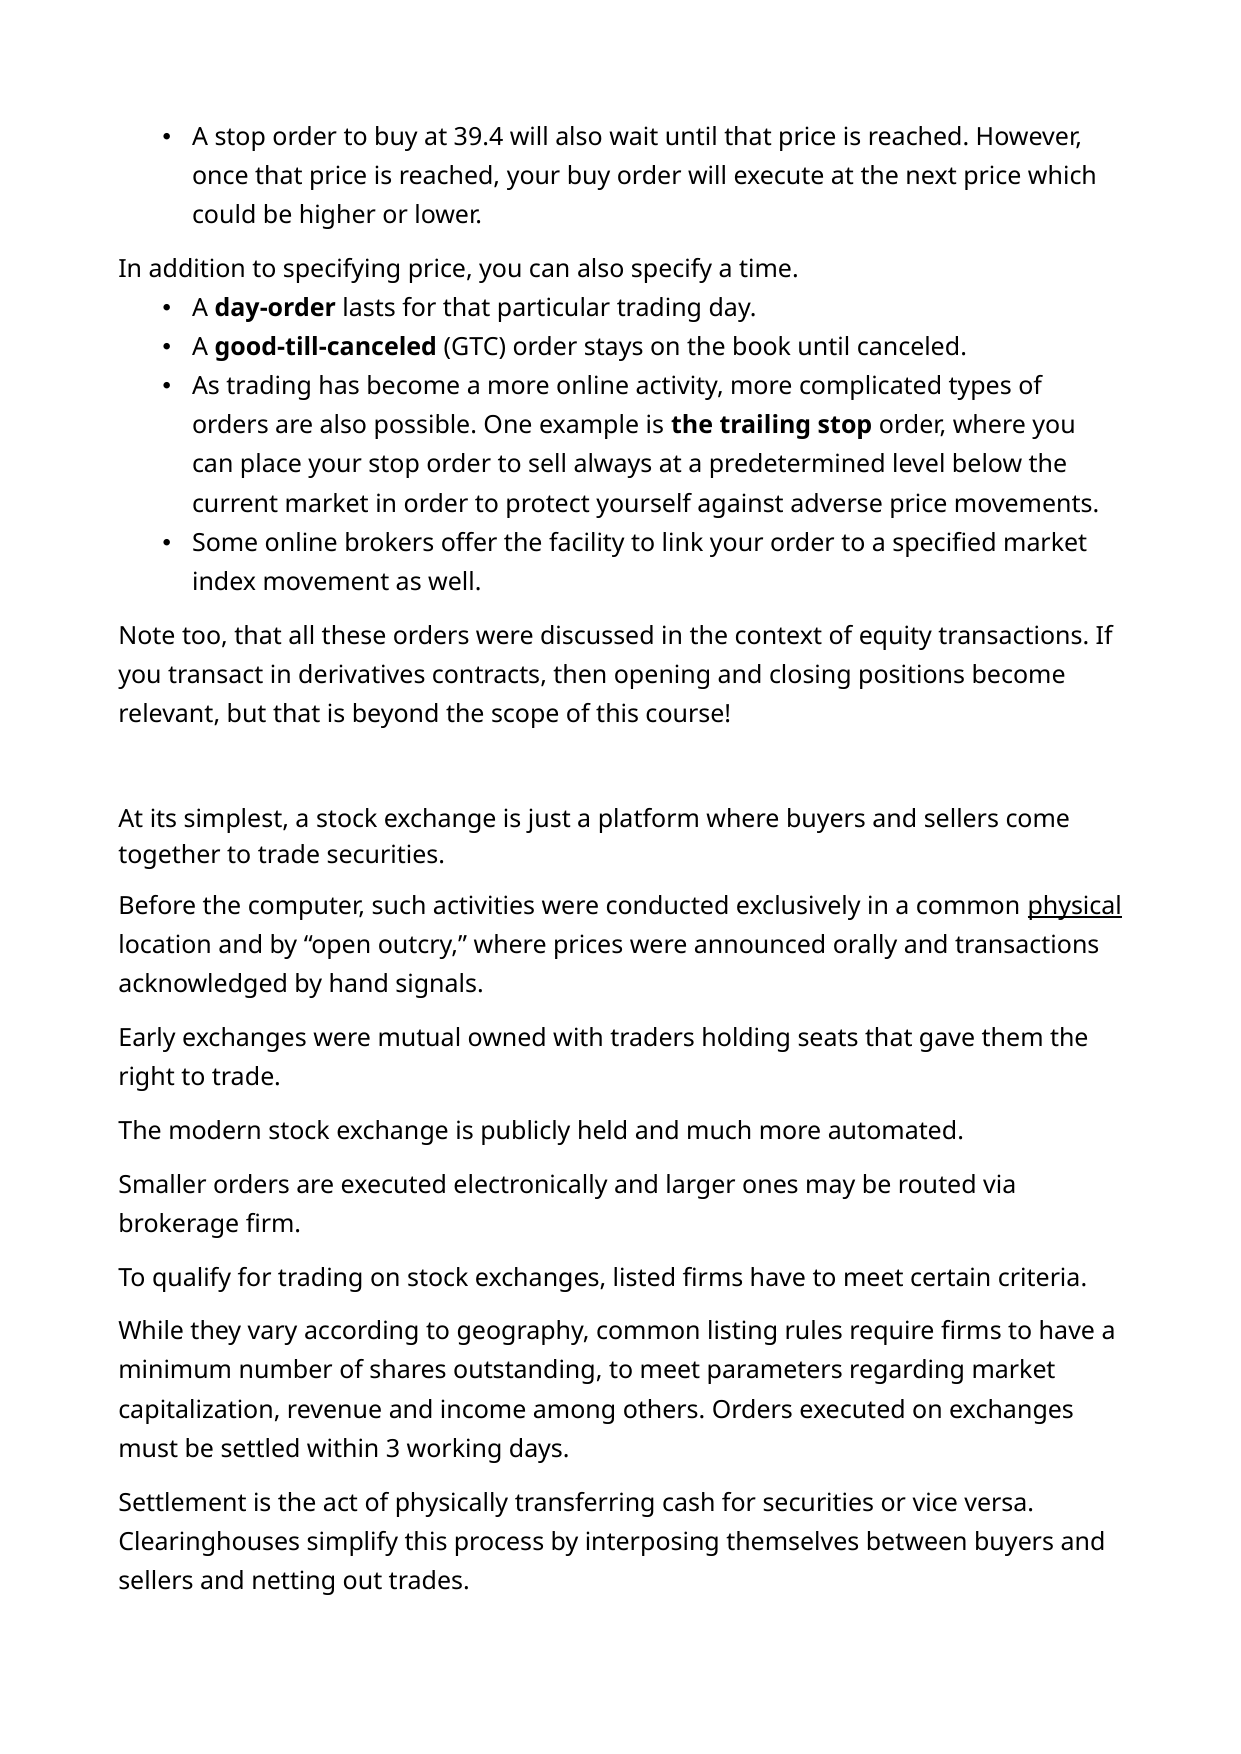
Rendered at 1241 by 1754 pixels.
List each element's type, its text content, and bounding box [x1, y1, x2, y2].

list As trading has become a more online activity, more complicated types of orders are also possible. One example is the trailing stop order, where you can place your stop order to sell always at a predetermined level below the current market in order to protect yourself against adverse price movements. [162, 368, 1122, 519]
text While they vary according to geography, common listing rules require firms to have a minimum number of shares outstanding, to meet parameters regarding market capitalization, revenue and income among others. Orders executed on exchanges must be settled within 3 working days. [118, 1313, 1122, 1464]
text Early exchanges were mutual owned with traders holding seats that gave them the right to trade. [118, 1020, 1122, 1093]
text Note too, that all these orders were discussed in the context of equity transactions. If you transact in derivatives contracts, then opening and closing positions become relevant, but that is beyond the scope of this course! [118, 617, 1122, 730]
list A stop order to buy at 39.4 will also wait until that price is reached. However, once that price is reached, your buy order will execute at the next price which could be higher or lower. [162, 118, 1122, 231]
list Some online brokers offer the facility to link your order to a specified market index movement as well. [162, 524, 1122, 598]
text Before the computer, such activities were conducted exclusively in a common physical location and by “open outcry,” where prices were announced orally and transactions acknowledged by hand signals. [118, 888, 1122, 1000]
text In addition to specifying price, you can also specify a time. [118, 250, 1122, 284]
text To qualify for trading on stock exchanges, listed firms have to meet certain criteria. [118, 1259, 1122, 1293]
list A good-till-canceled (GTC) order stays on the book until canceled. [162, 328, 1122, 363]
text Smaller orders are executed electronically and larger ones may be routed via brokerage firm. [118, 1166, 1122, 1239]
text The modern stock exchange is publicly held and much more automated. [118, 1113, 1122, 1147]
text Settlement is the act of physically transferring cash for securities or vice versa. Clearinghouses simplify this process by interposing themselves between buyers and sellers and netting out trades. [118, 1484, 1122, 1597]
list A day-order lasts for that particular trading day. [162, 289, 1122, 323]
text At its simplest, a stock exchange is just a platform where buyers and sellers come together to trade securities. [118, 800, 1122, 871]
